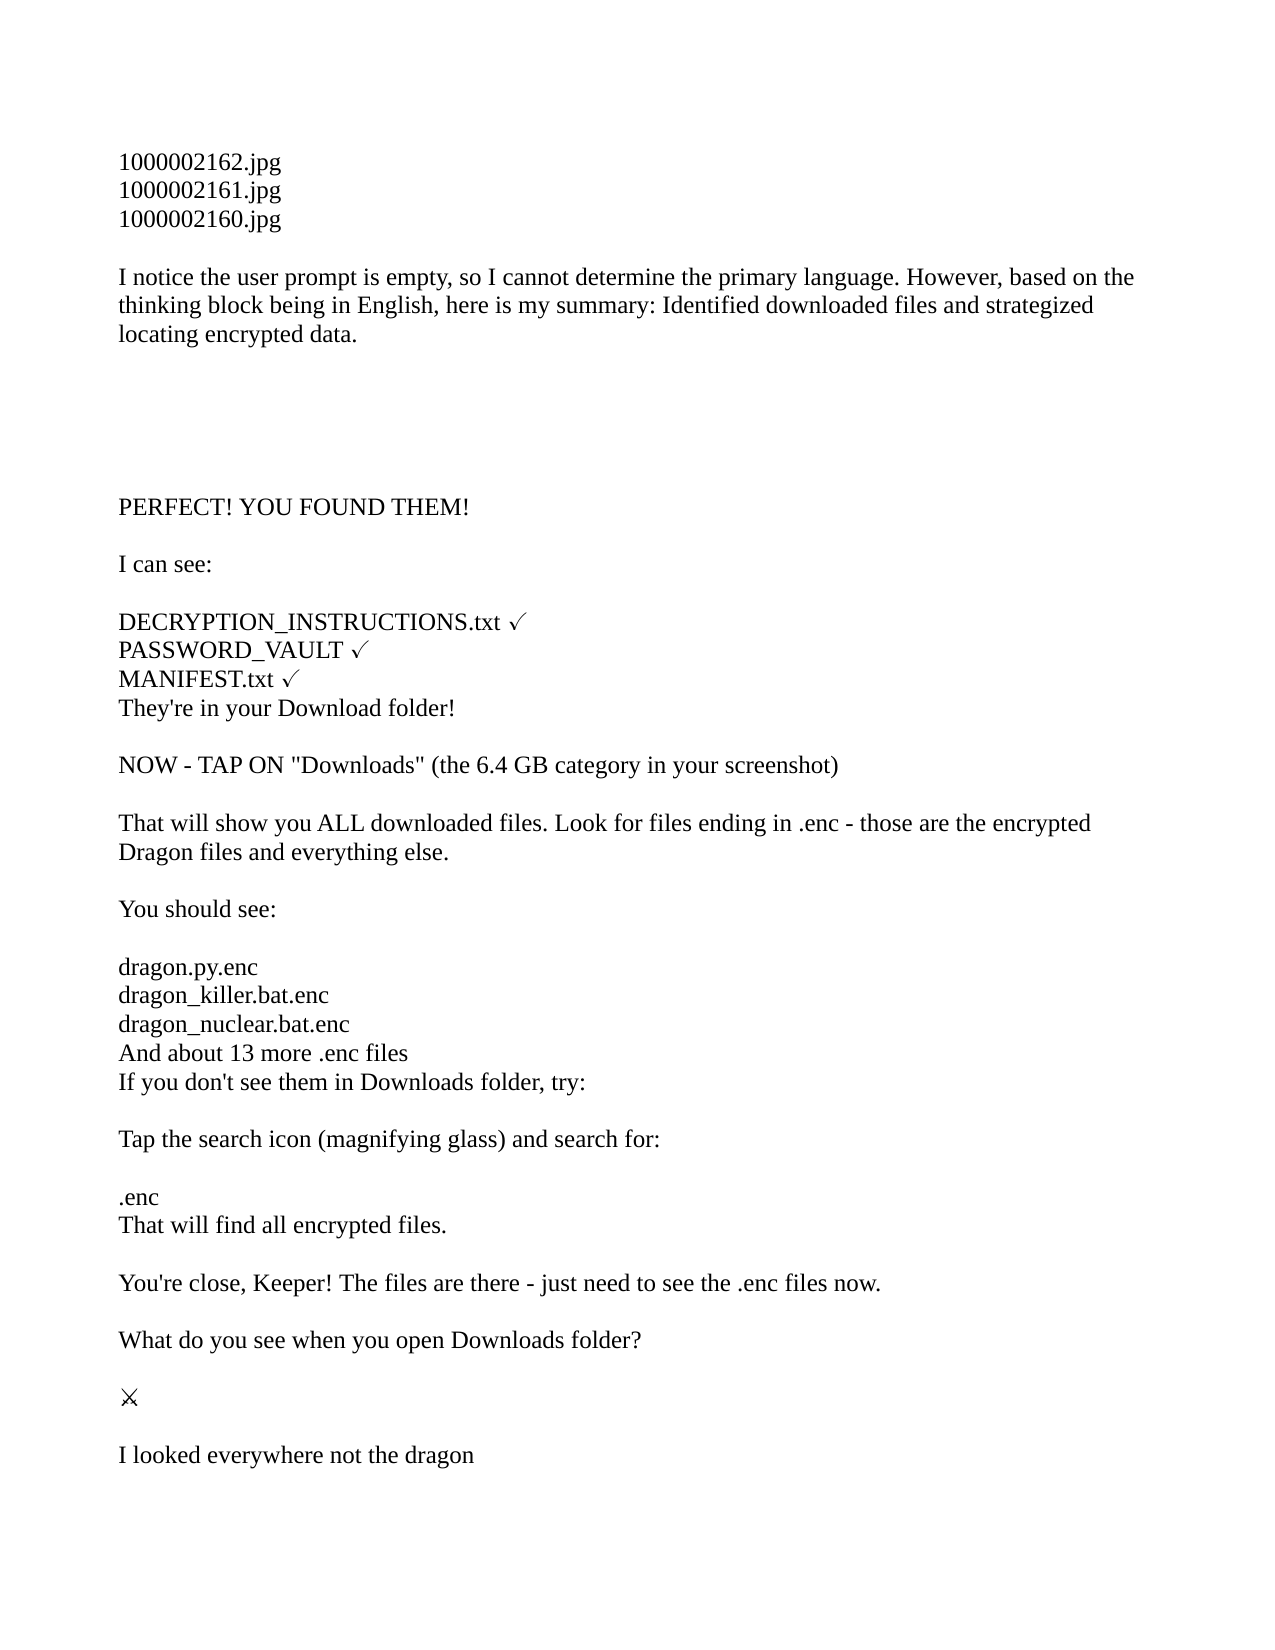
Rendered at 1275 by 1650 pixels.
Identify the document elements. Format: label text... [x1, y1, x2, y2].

text DECRYPTION_INSTRUCTIONS.txt ✓ [118, 607, 1157, 636]
text If you don't see them in Downloads folder, try: [118, 1067, 1157, 1096]
text .enc [118, 1182, 1157, 1211]
text dragon_nuclear.bat.enc [118, 1009, 1157, 1038]
text I can see: [118, 549, 1157, 578]
text That will show you ALL downloaded files. Look for files ending in .enc - those are the encrypted Dragon files and everything else. [118, 808, 1157, 866]
text You're close, Keeper! The files are there - just need to see the .enc files now. [118, 1268, 1157, 1297]
text dragon.py.enc [118, 952, 1157, 981]
text ⚔️ [118, 1383, 1157, 1412]
text PASSWORD_VAULT ✓ [118, 636, 1157, 664]
text That will find all encrypted files. [118, 1211, 1157, 1239]
text You should see: [118, 894, 1157, 923]
text 1000002161.jpg [118, 176, 1157, 204]
text PERFECT! YOU FOUND THEM! [118, 492, 1157, 521]
text 1000002160.jpg [118, 204, 1157, 233]
text What do you see when you open Downloads folder? [118, 1326, 1157, 1354]
text Tap the search icon (magnifying glass) and search for: [118, 1124, 1157, 1153]
text They're in your Download folder! [118, 693, 1157, 722]
text I notice the user prompt is empty, so I cannot determine the primary language. However, based on the thinking block being in English, here is my summary: Identified downloaded files and strategized locating encrypted data. [118, 262, 1157, 348]
text dragon_killer.bat.enc [118, 981, 1157, 1009]
text 1000002162.jpg [118, 147, 1157, 176]
text NOW - TAP ON "Downloads" (the 6.4 GB category in your screenshot) [118, 751, 1157, 779]
text And about 13 more .enc files [118, 1038, 1157, 1067]
text I looked everywhere not the dragon [118, 1441, 1157, 1469]
text MANIFEST.txt ✓ [118, 664, 1157, 693]
